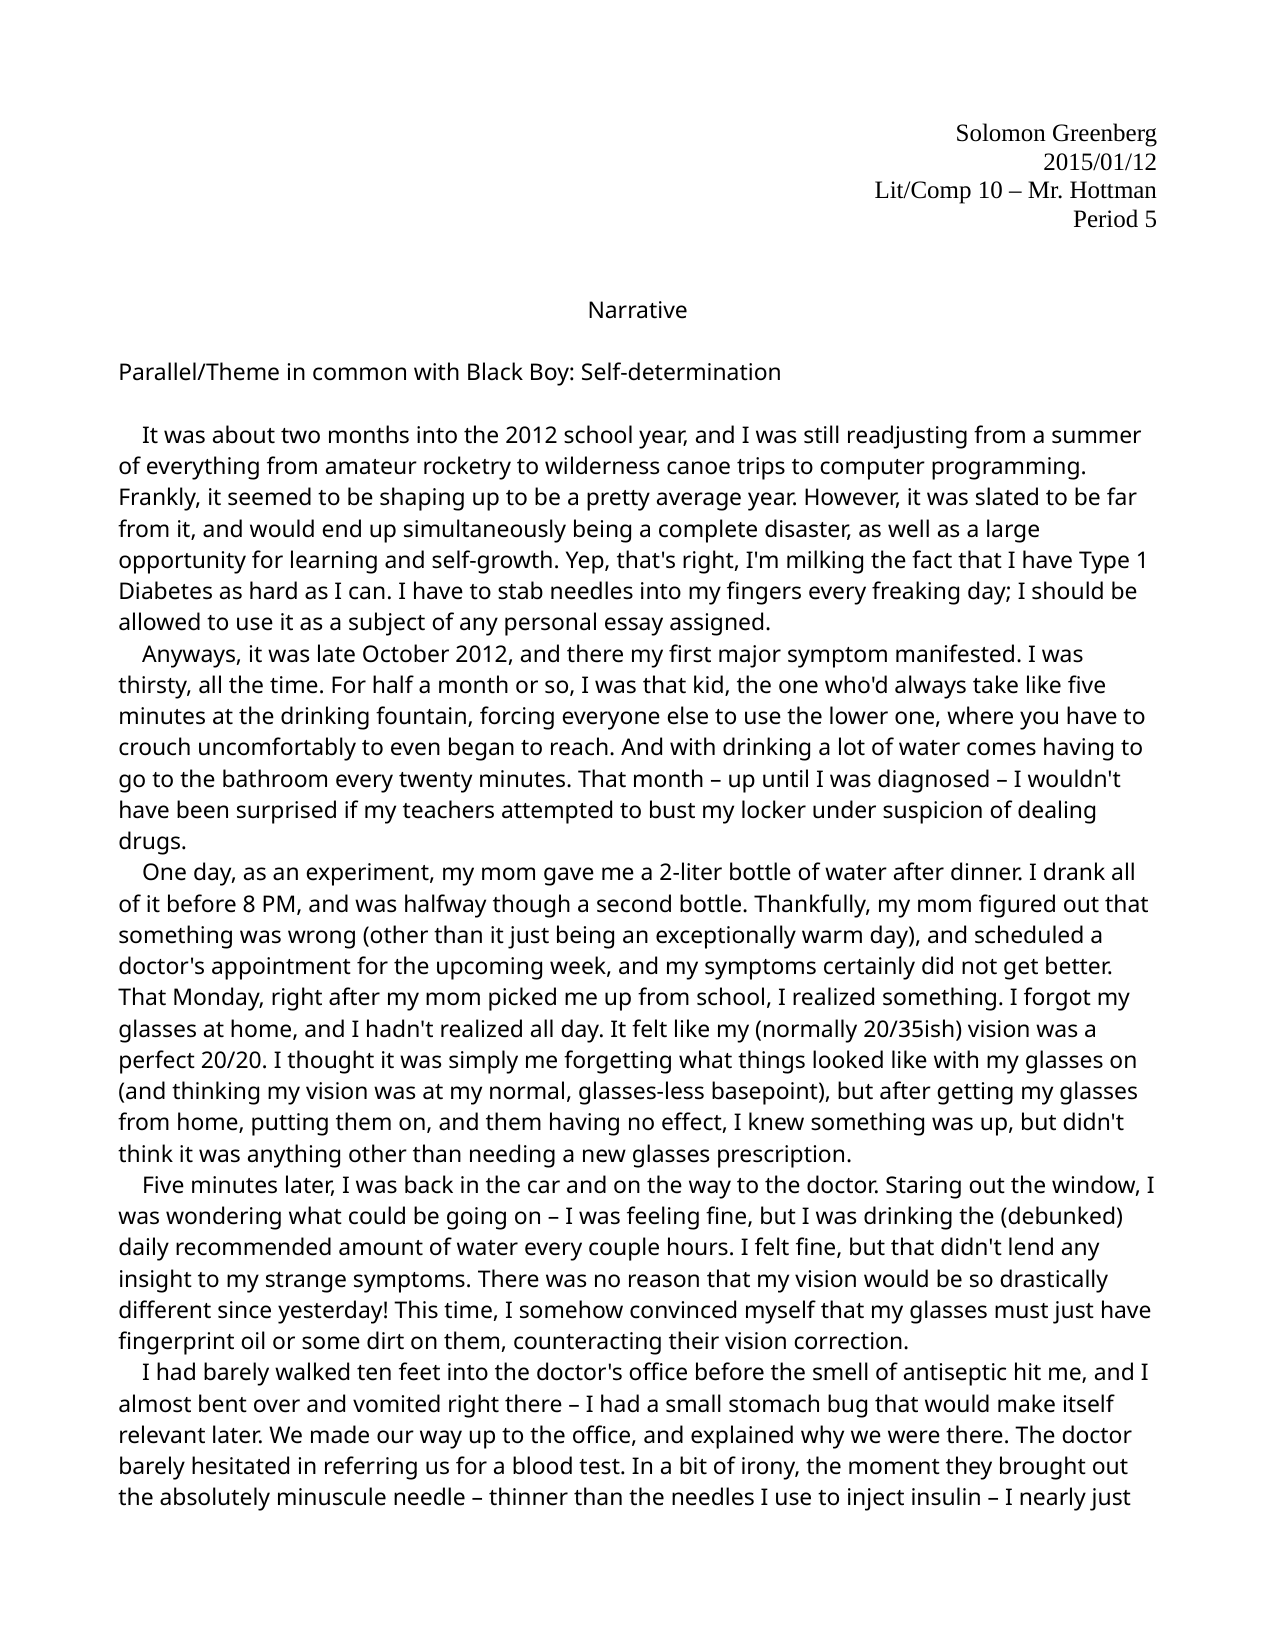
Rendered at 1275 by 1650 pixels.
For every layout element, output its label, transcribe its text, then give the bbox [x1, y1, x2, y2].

text It was about two months into the 2012 school year, and I was still readjusting from a summer of everything from amateur rocketry to wilderness canoe trips to computer programming. Frankly, it seemed to be shaping up to be a pretty average year. However, it was slated to be far from it, and would end up simultaneously being a complete disaster, as well as a large opportunity for learning and self-growth. Yep, that's right, I'm milking the fact that I have Type 1 Diabetes as hard as I can. I have to stab needles into my fingers every freaking day; I should be allowed to use it as a subject of any personal essay assigned. [118, 419, 1157, 638]
text One day, as an experiment, my mom gave me a 2-liter bottle of water after dinner. I drank all of it before 8 PM, and was halfway though a second bottle. Thankfully, my mom figured out that something was wrong (other than it just being an exceptionally warm day), and scheduled a doctor's appointment for the upcoming week, and my symptoms certainly did not get better. That Monday, right after my mom picked me up from school, I realized something. I forgot my glasses at home, and I hadn't realized all day. It felt like my (normally 20/35ish) vision was a perfect 20/20. I thought it was simply me forgetting what things looked like with my glasses on (and thinking my vision was at my normal, glasses-less basepoint), but after getting my glasses from home, putting them on, and them having no effect, I knew something was up, but didn't think it was anything other than needing a new glasses prescription. [118, 856, 1157, 1169]
text Parallel/Theme in common with Black Boy: Self-determination [118, 356, 1157, 388]
text Five minutes later, I was back in the car and on the way to the doctor. Staring out the window, I was wondering what could be going on – I was feeling fine, but I was drinking the (debunked) daily recommended amount of water every couple hours. I felt fine, but that didn't lend any insight to my strange symptoms. There was no reason that my vision would be so drastically different since yesterday! This time, I somehow convinced myself that my glasses must just have fingerprint oil or some dirt on them, counteracting their vision correction. [118, 1169, 1157, 1356]
text I had barely walked ten feet into the doctor's office before the smell of antiseptic hit me, and I almost bent over and vomited right there – I had a small stomach bug that would make itself relevant later. We made our way up to the office, and explained why we were there. The doctor barely hesitated in referring us for a blood test. In a bit of irony, the moment they brought out the absolutely minuscule needle – thinner than the needles I use to inject insulin – I nearly just [118, 1356, 1157, 1513]
text Narrative [118, 294, 1157, 325]
text Anyways, it was late October 2012, and there my first major symptom manifested. I was thirsty, all the time. For half a month or so, I was that kid, the one who'd always take like five minutes at the drinking fountain, forcing everyone else to use the lower one, where you have to crouch uncomfortably to even began to reach. And with drinking a lot of water comes having to go to the bathroom every twenty minutes. That month – up until I was diagnosed – I wouldn't have been surprised if my teachers attempted to bust my locker under suspicion of dealing drugs. [118, 638, 1157, 856]
